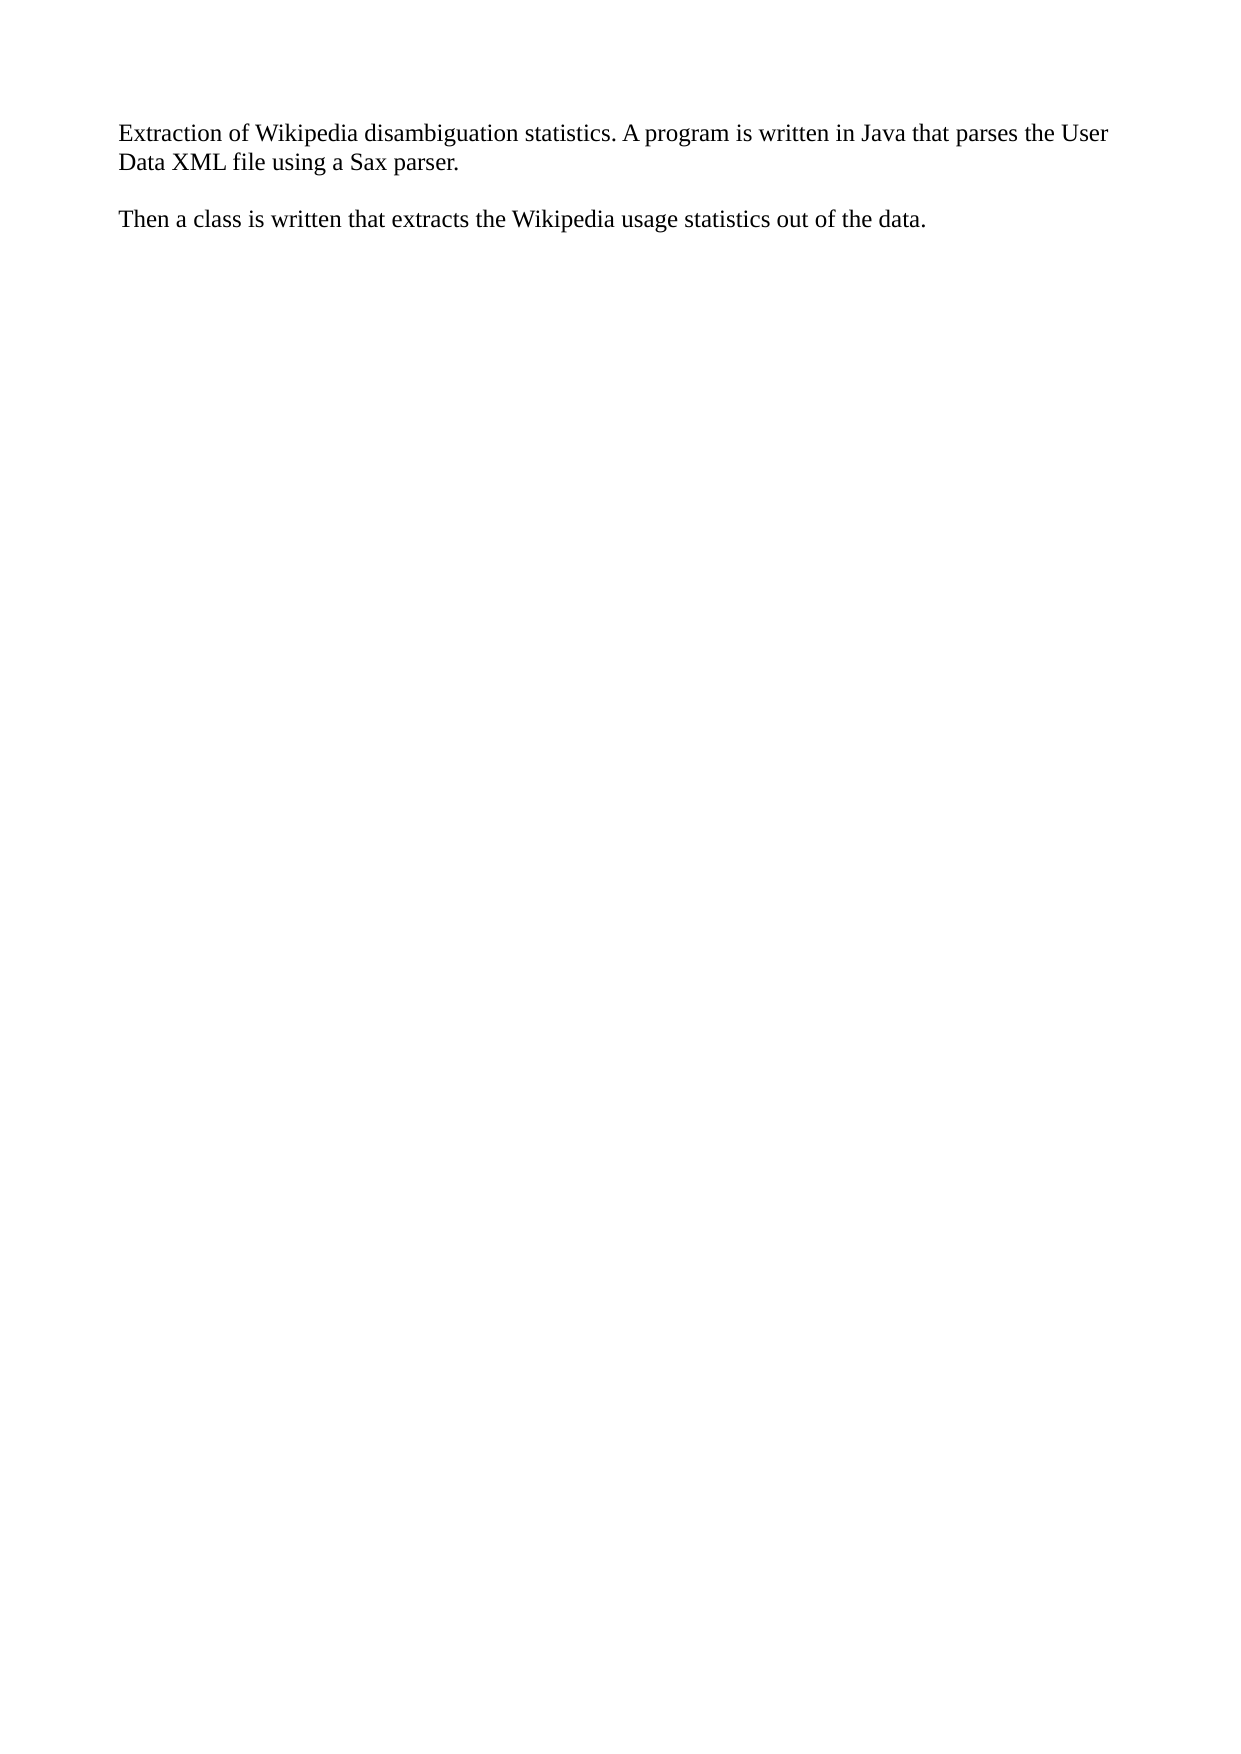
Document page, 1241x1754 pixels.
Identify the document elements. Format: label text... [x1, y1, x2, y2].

text Then a class is written that extracts the Wikipedia usage statistics out of the data. [118, 204, 1122, 233]
text Extraction of Wikipedia disambiguation statistics. A program is written in Java that parses the User Data XML file using a Sax parser. [118, 118, 1122, 176]
